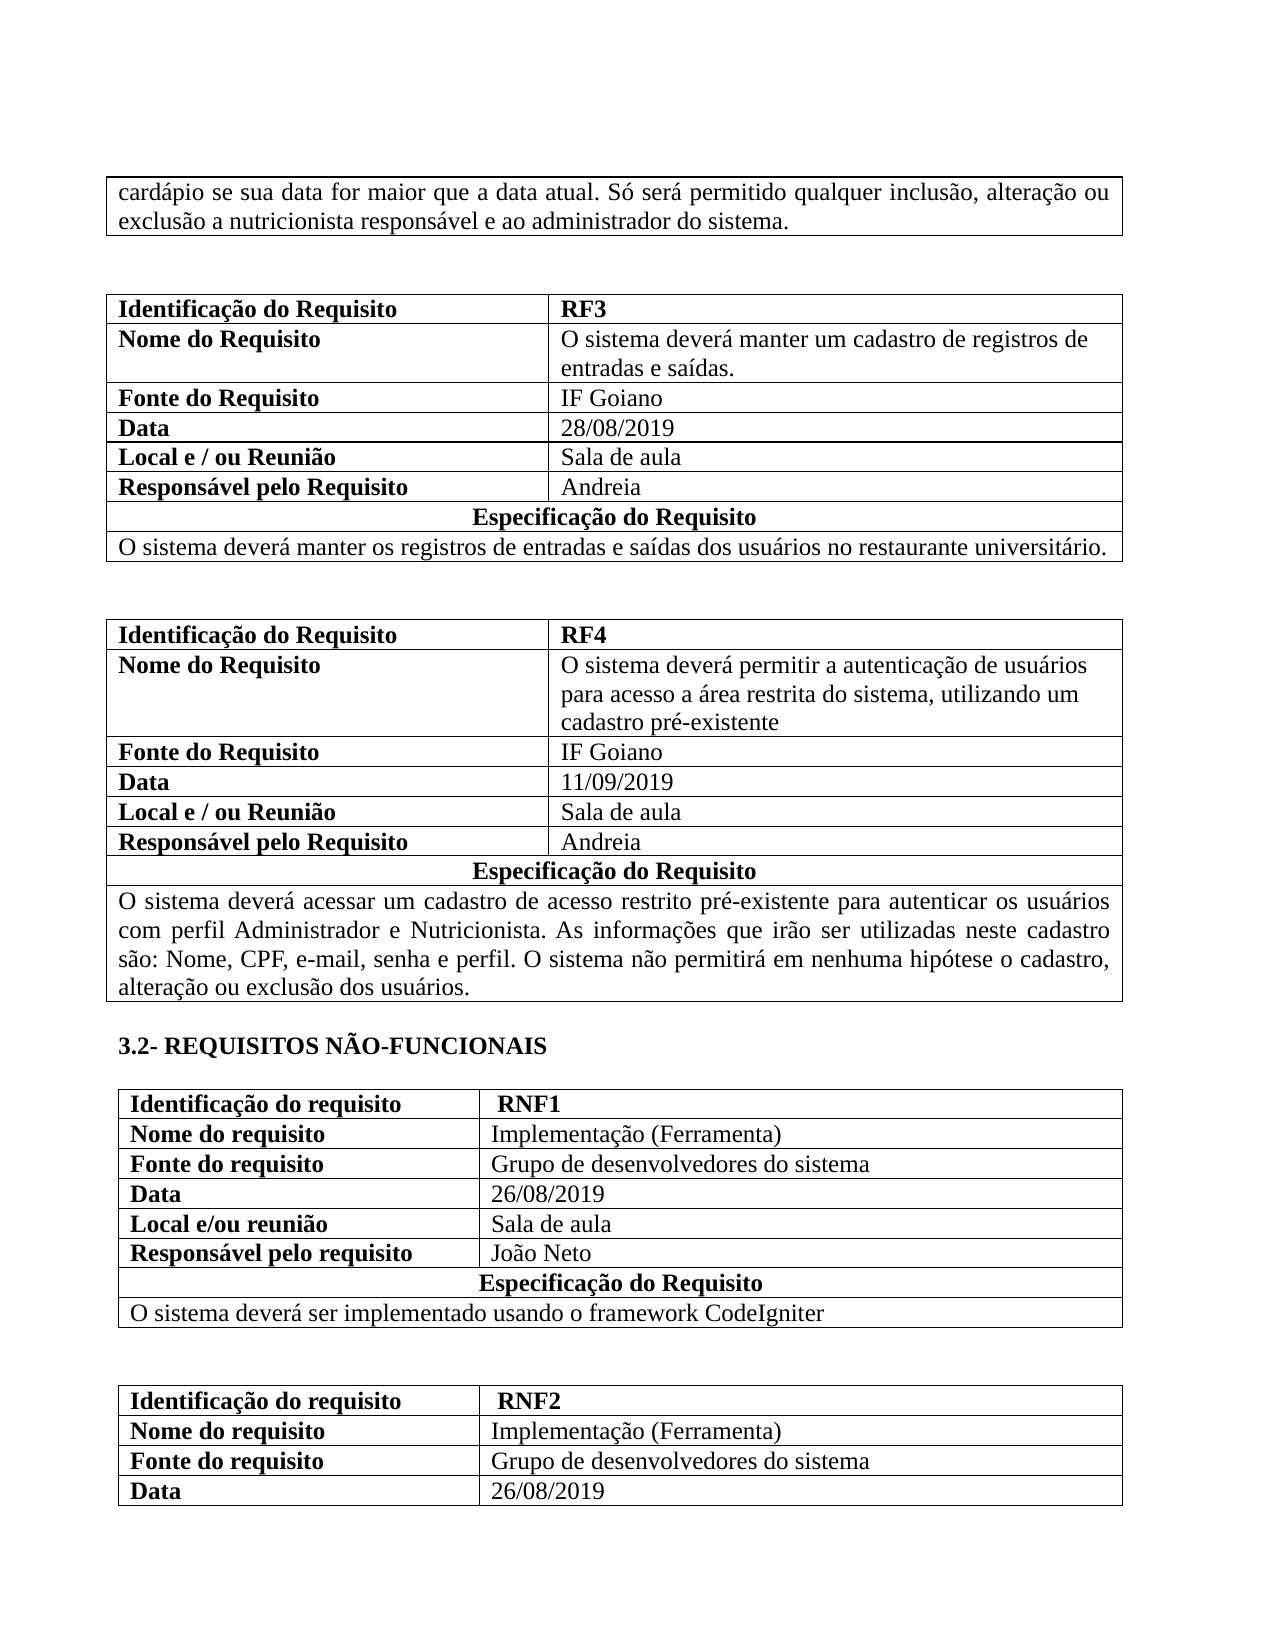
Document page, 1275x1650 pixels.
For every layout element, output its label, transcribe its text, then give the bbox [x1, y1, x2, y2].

table_cell Implementação (Ferramenta) [480, 1416, 1122, 1445]
table_cell O sistema deverá manter os registros de entradas e saídas dos usuários no restaurante universitário. [107, 532, 1122, 561]
table_cell Fonte do Requisito [107, 737, 548, 766]
table_cell Sala de aula [480, 1209, 1122, 1237]
table_cell Nome do requisito [119, 1119, 479, 1148]
table_cell O sistema deverá manter um cadastro de registros de entradas e saídas. [549, 324, 1122, 382]
table_cell Local e / ou Reunião [107, 797, 548, 826]
table_cell Fonte do Requisito [107, 383, 548, 412]
table_cell 26/08/2019 [480, 1476, 1122, 1504]
text 3.2- REQUISITOS NÃO-FUNCIONAIS [118, 1031, 1157, 1060]
table_cell Fonte do requisito [119, 1446, 479, 1475]
table_cell Andreia [549, 472, 1122, 501]
table_header Identificação do requisito [119, 1386, 479, 1415]
table_cell Responsável pelo requisito [119, 1239, 479, 1267]
table_cell Nome do Requisito [107, 324, 548, 382]
table_cell 28/08/2019 [549, 413, 1122, 441]
table_cell O sistema deverá permitir a autenticação de usuários para acesso a área restrita do sistema, utilizando um cadastro pré-existente [549, 650, 1122, 736]
table_cell Especificação do Requisito [107, 856, 1122, 885]
table_cell IF Goiano [549, 737, 1122, 766]
table_cell Andreia [549, 827, 1122, 855]
table_cell Local e/ou reunião [119, 1209, 479, 1237]
table_header RNF1 [480, 1090, 1122, 1118]
table_cell João Neto [480, 1239, 1122, 1267]
table_header RNF2 [480, 1386, 1122, 1415]
table_cell Fonte do requisito [119, 1149, 479, 1178]
table_cell cardápio se sua data for maior que a data atual. Só será permitido qualquer inclusão, alteração ou exclusão a nutricionista responsável e ao administrador do sistema. [107, 178, 1122, 235]
table_cell Responsável pelo Requisito [107, 827, 548, 855]
table_cell Local e / ou Reunião [107, 443, 548, 471]
table_header Identificação do Requisito [107, 620, 548, 649]
table_cell Implementação (Ferramenta) [480, 1119, 1122, 1148]
table_cell IF Goiano [549, 383, 1122, 412]
table_header Identificação do Requisito [107, 295, 548, 323]
table_cell Data [107, 767, 548, 796]
table_cell Sala de aula [549, 443, 1122, 471]
table_cell Grupo de desenvolvedores do sistema [480, 1446, 1122, 1475]
table_cell O sistema deverá ser implementado usando o framework CodeIgniter [119, 1298, 1122, 1327]
table_cell Sala de aula [549, 797, 1122, 826]
table_header RF4 [549, 620, 1122, 649]
table_cell 26/08/2019 [480, 1179, 1122, 1208]
table_cell Data [119, 1476, 479, 1504]
table_cell Grupo de desenvolvedores do sistema [480, 1149, 1122, 1178]
table_cell 11/09/2019 [549, 767, 1122, 796]
table_cell Data [119, 1179, 479, 1208]
table_cell Responsável pelo Requisito [107, 472, 548, 501]
table_cell Data [107, 413, 548, 441]
table_cell Especificação do Requisito [119, 1268, 1122, 1297]
table_cell Nome do requisito [119, 1416, 479, 1445]
table_header Identificação do requisito [119, 1090, 479, 1118]
table_cell Especificação do Requisito [107, 502, 1122, 531]
table_header RF3 [549, 295, 1122, 323]
table_cell O sistema deverá acessar um cadastro de acesso restrito pré-existente para autenticar os usuários com perfil Administrador e Nutricionista. As informações que irão ser utilizadas neste cadastro são: Nome, CPF, e-mail, senha e perfil. O sistema não permitirá em nenhuma hipótese o cadastro, alteração ou exclusão dos usuários. [107, 886, 1122, 1001]
table_cell Nome do Requisito [107, 650, 548, 736]
